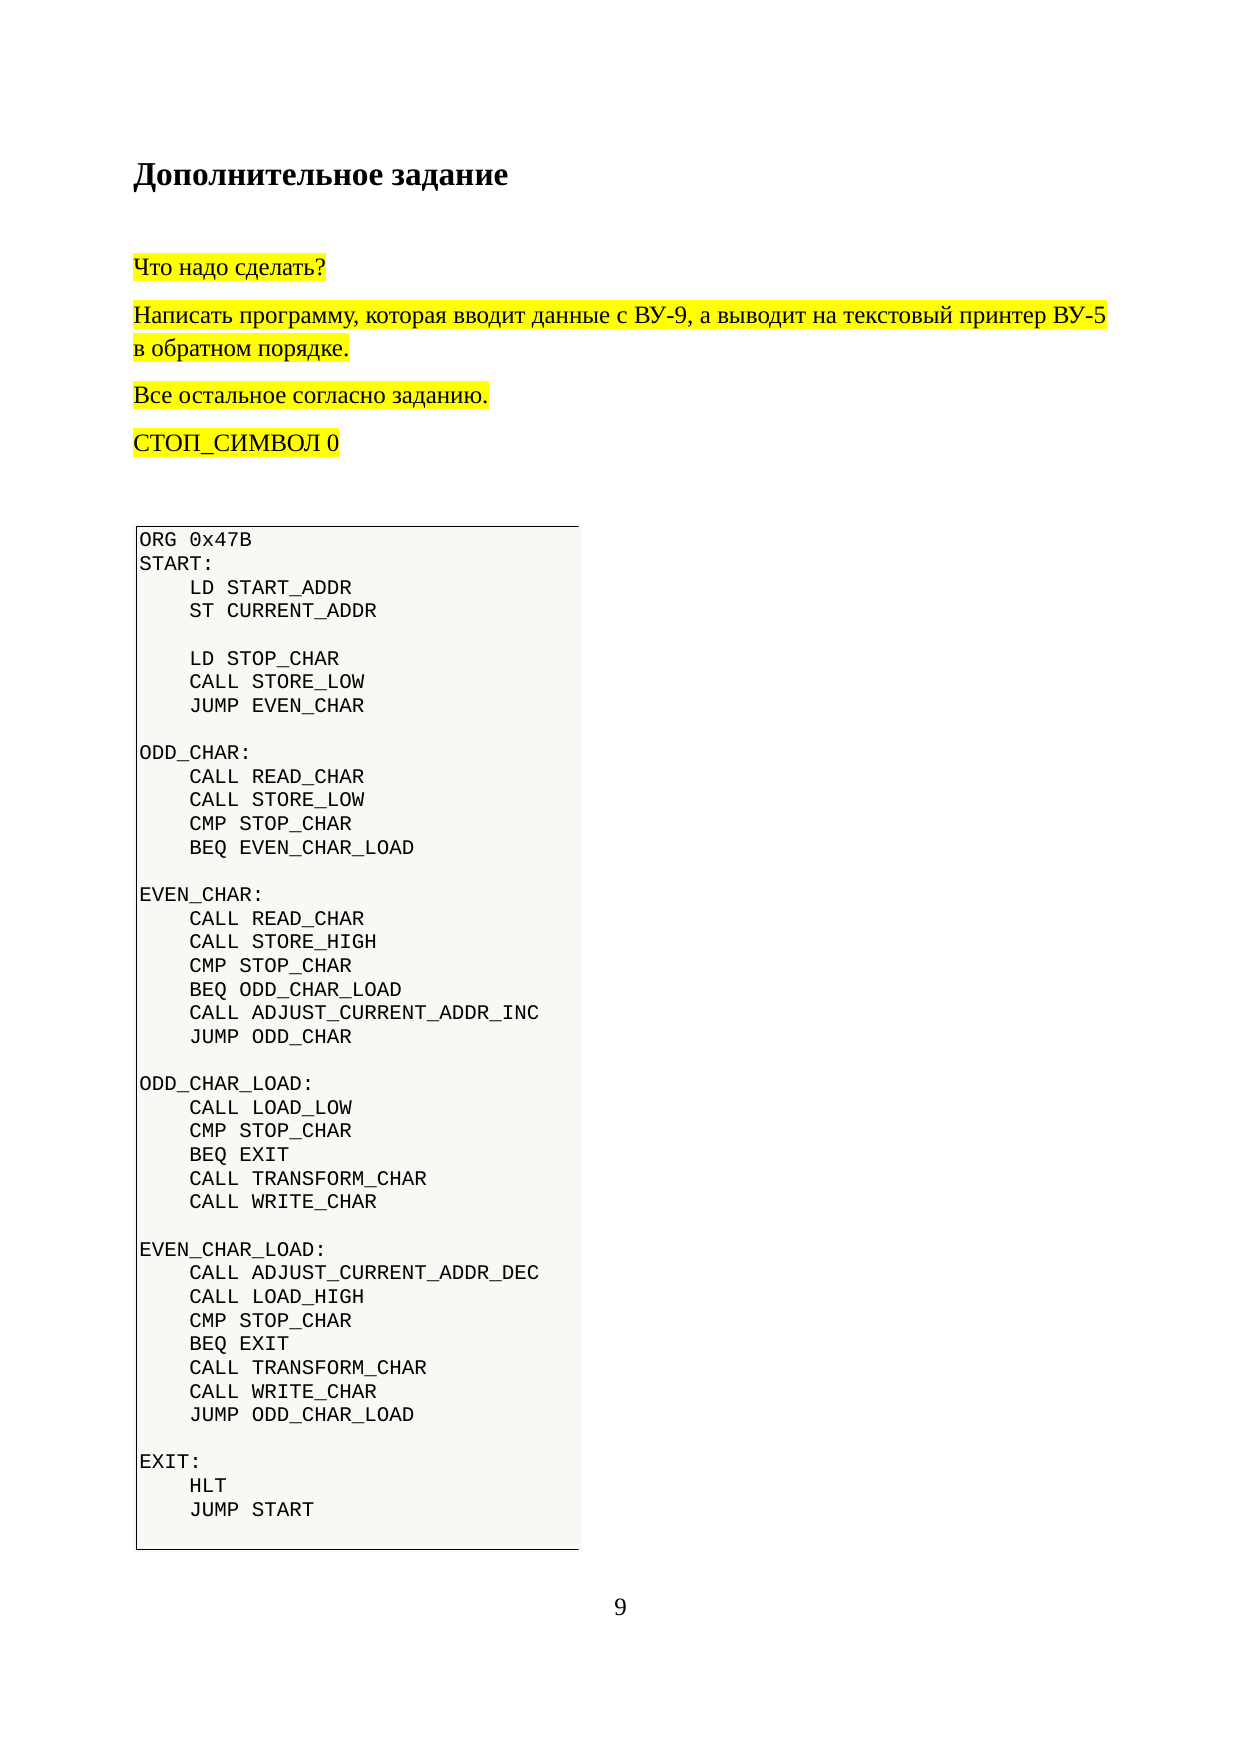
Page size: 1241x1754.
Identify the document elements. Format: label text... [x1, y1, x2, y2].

subtitle Дополнительное задание [133, 154, 1107, 192]
table_header ORG 0x47B START: LD START_ADDR ST CURRENT_ADDR LD STOP_CHAR CALL STORE_LOW JUMP EVEN_CHAR ODD_CHAR: CALL READ_CHAR CALL STORE_LOW CMP STOP_CHAR BEQ EVEN_CHAR_LOAD EVEN_CHAR: CALL READ_CHAR CALL STORE_HIGH CMP STOP_CHAR BEQ ODD_CHAR_LOAD CALL ADJUST_CURRENT_ADDR_INC JUMP ODD_CHAR ODD_CHAR_LOAD: CALL LOAD_LOW CMP STOP_CHAR BEQ EXIT CALL TRANSFORM_CHAR CALL WRITE_CHAR EVEN_CHAR_LOAD: CALL ADJUST_CURRENT_ADDR_DEC CALL LOAD_HIGH CMP STOP_CHAR BEQ EXIT CALL TRANSFORM_CHAR CALL WRITE_CHAR JUMP ODD_CHAR_LOAD EXIT: HLT JUMP START [133, 524, 582, 1552]
text Все остальное согласно заданию. [133, 381, 1107, 409]
text СТОП_СИМВОЛ 0 [133, 428, 1107, 457]
text Что надо сделать? [133, 252, 1107, 281]
text Написать программу, которая вводит данные с ВУ-9, а выводит на текстовый принтер ВУ-5 в обратном порядке. [133, 300, 1107, 362]
